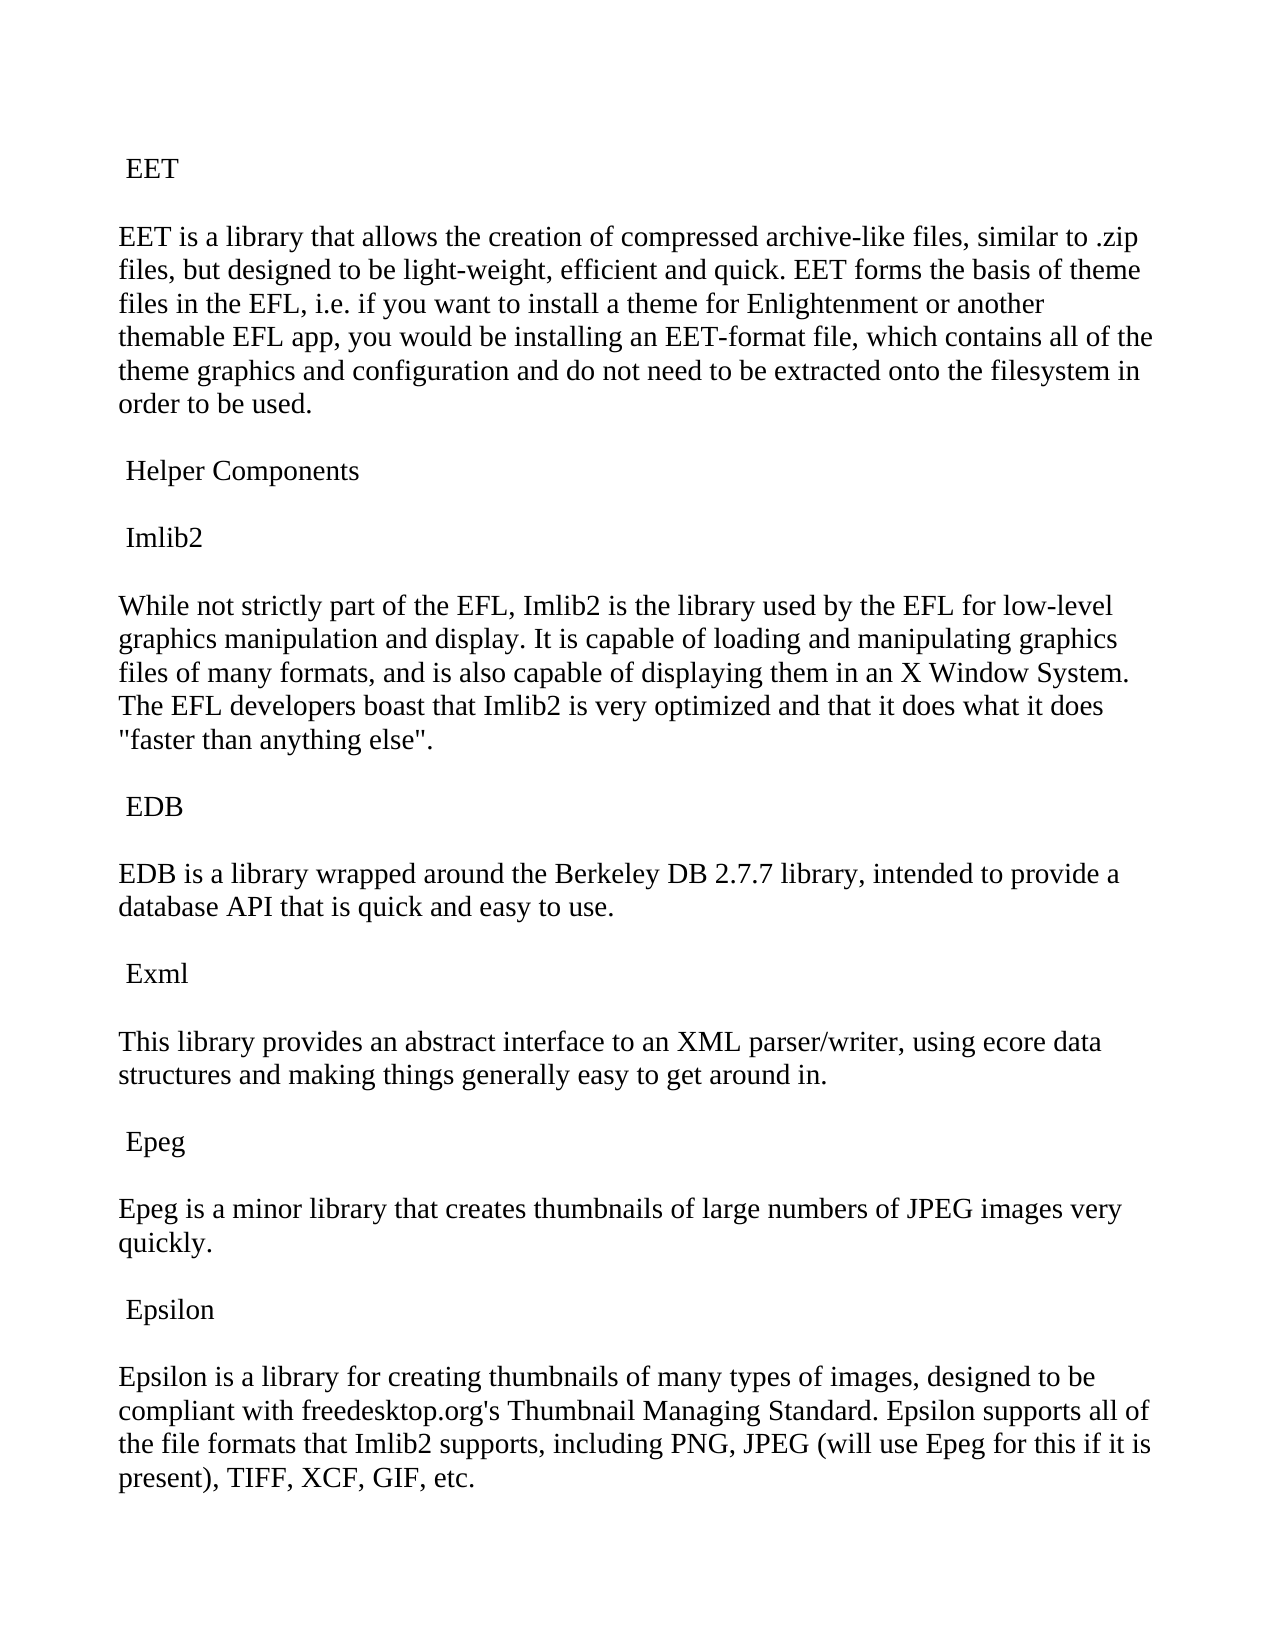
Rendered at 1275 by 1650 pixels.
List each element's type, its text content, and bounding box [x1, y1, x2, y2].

text While not strictly part of the EFL, Imlib2 is the library used by the EFL for low-level graphics manipulation and display. It is capable of loading and manipulating graphics files of many formats, and is also capable of displaying them in an X Window System. The EFL developers boast that Imlib2 is very optimized and that it does what it does "faster than anything else". [118, 588, 1157, 755]
text Epsilon [118, 1292, 1157, 1326]
text Epeg [118, 1124, 1157, 1158]
text EET [118, 152, 1157, 185]
text Exml [118, 957, 1157, 990]
text EET is a library that allows the creation of compressed archive-like files, similar to .zip files, but designed to be light-weight, efficient and quick. EET forms the basis of theme files in the EFL, i.e. if you want to install a theme for Enlightenment or another themable EFL app, you would be installing an EET-format file, which contains all of the theme graphics and configuration and do not need to be extracted onto the filesystem in order to be used. [118, 219, 1157, 420]
text Epsilon is a library for creating thumbnails of many types of images, designed to be compliant with freedesktop.org's Thumbnail Managing Standard. Epsilon supports all of the file formats that Imlib2 supports, including PNG, JPEG (will use Epeg for this if it is present), TIFF, XCF, GIF, etc. [118, 1359, 1157, 1493]
text This library provides an abstract interface to an XML parser/writer, using ecore data structures and making things generally easy to get around in. [118, 1024, 1157, 1091]
text Imlib2 [118, 521, 1157, 554]
text Epeg is a minor library that creates thumbnails of large numbers of JPEG images very quickly. [118, 1191, 1157, 1258]
text EDB is a library wrapped around the Berkeley DB 2.7.7 library, intended to provide a database API that is quick and easy to use. [118, 856, 1157, 923]
text EDB [118, 789, 1157, 822]
text Helper Components [118, 453, 1157, 487]
